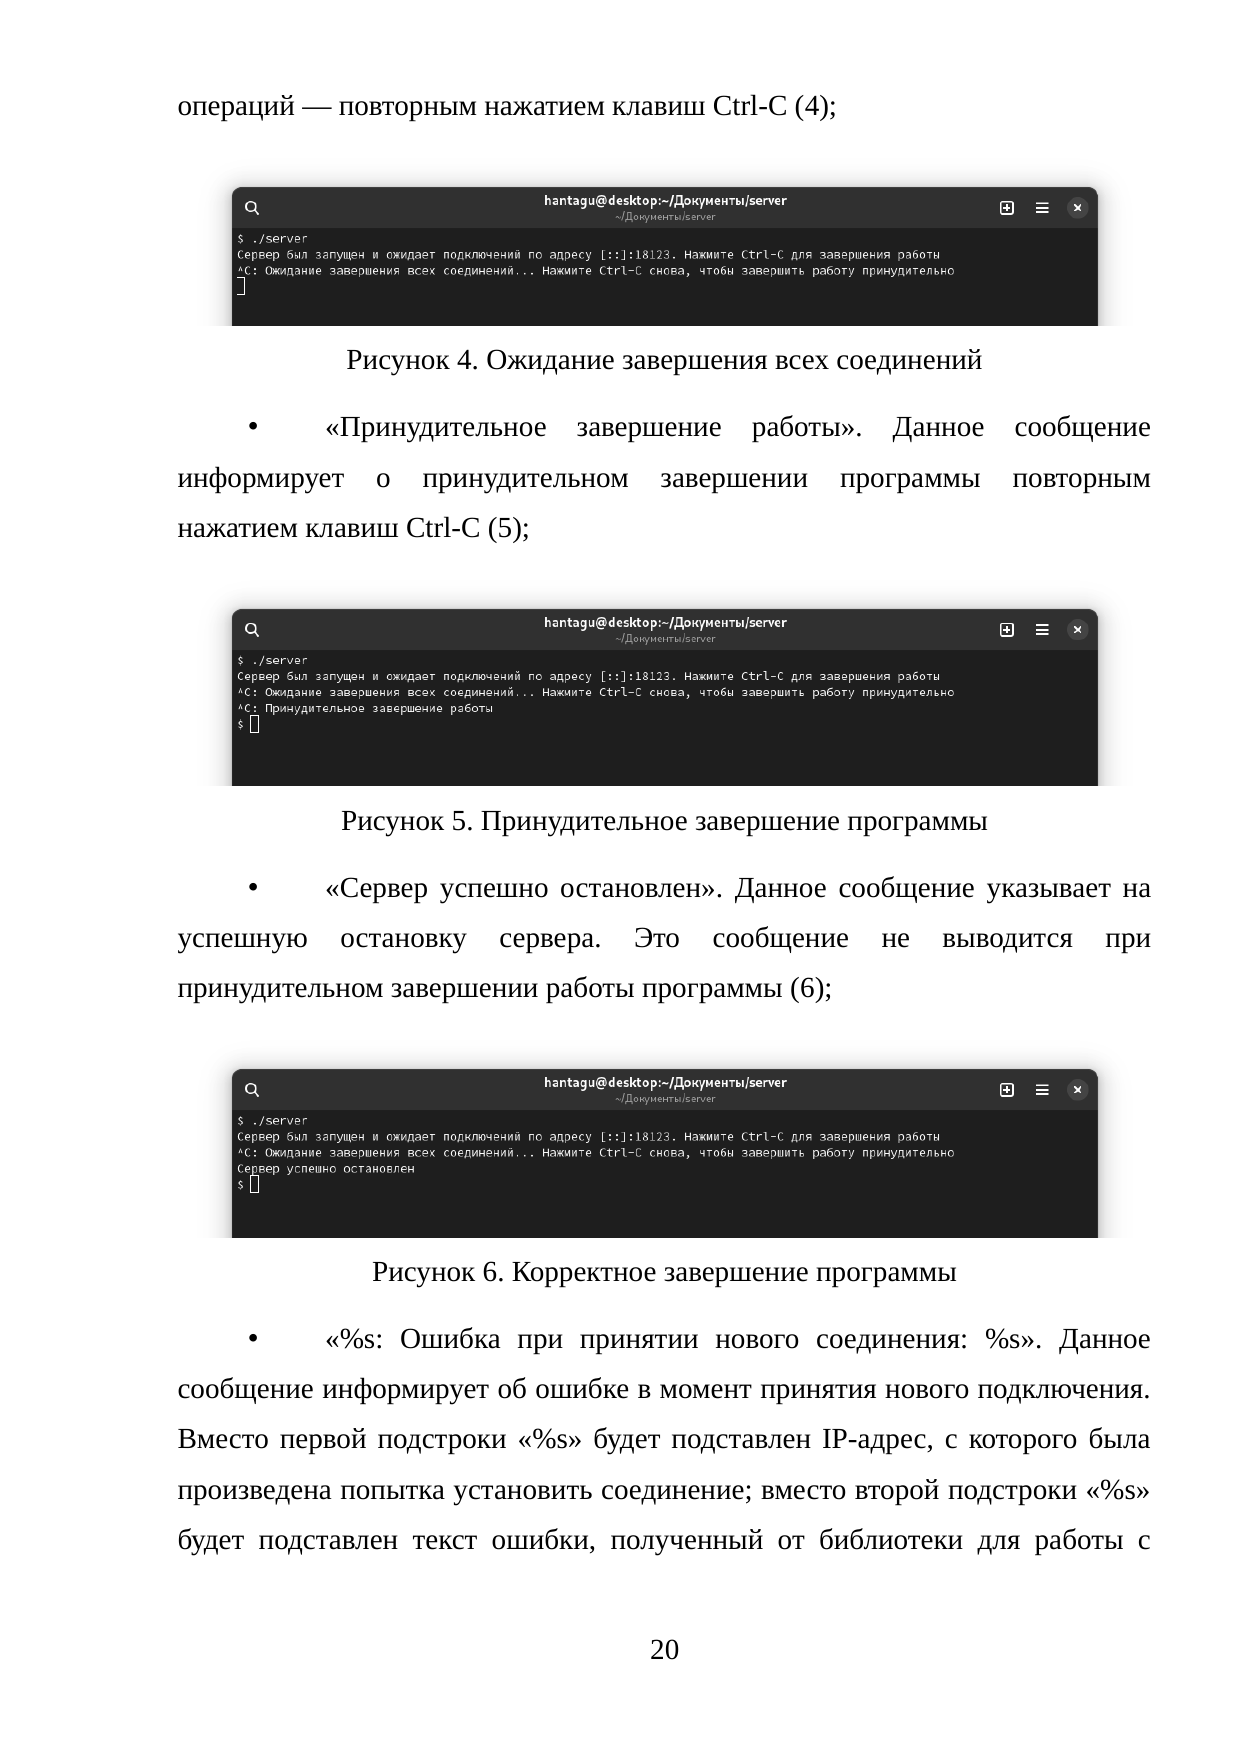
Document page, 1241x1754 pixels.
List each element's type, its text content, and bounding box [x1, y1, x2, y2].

list «Сервер успешно остановлен». Данное сообщение указывает на успешную остановку сервера. Это сообщение не выводится при принудительном завершении работы программы (Рисунок 6); [177, 870, 1152, 1004]
text Рисунок 6. Корректное завершение программы [177, 1021, 1152, 1287]
list «Ожидание завершения всех соединений... Нажмите Ctrl-C снова, чтобы завершить работу принудительно». Данное сообщение указывает на то, что программа получила первый сигнал «SIGINT» или «SIGTERM», остановила прием новых входящих соединений и ожидает завершения текущих операций. Также этим сообщением программа объясняет способ принудительной остановки, без ожидания завершения текущих операций — повторным нажатием клавиш Ctrl-C (Рисунок 4); [177, 88, 1152, 122]
text Рисунок 5. Принудительное завершение программы [177, 561, 1152, 836]
list «Принудительное завершение работы». Данное сообщение информирует о принудительном завершении программы повторным нажатием клавиш Ctrl-C (Рисунок 5); [177, 409, 1152, 543]
text Рисунок 4. Ожидание завершения всех соединений [177, 139, 1152, 376]
list «%s: Ошибка при принятии нового соединения: %s». Данное сообщение информирует об ошибке в момент принятия нового подключения. Вместо первой подстроки «%s» будет подставлен IP-адрес, с которого была произведена попытка установить соединение; вместо второй подстроки «%s» будет подставлен текст ошибки, полученный от библиотеки для работы с сокетами. Данное сообщение никак не влияет на процесс работы программы — неудачное соединение попросту отбрасывается, и сервер продолжает работу в штатном режиме (Рисунок 7); [177, 1321, 1152, 1556]
